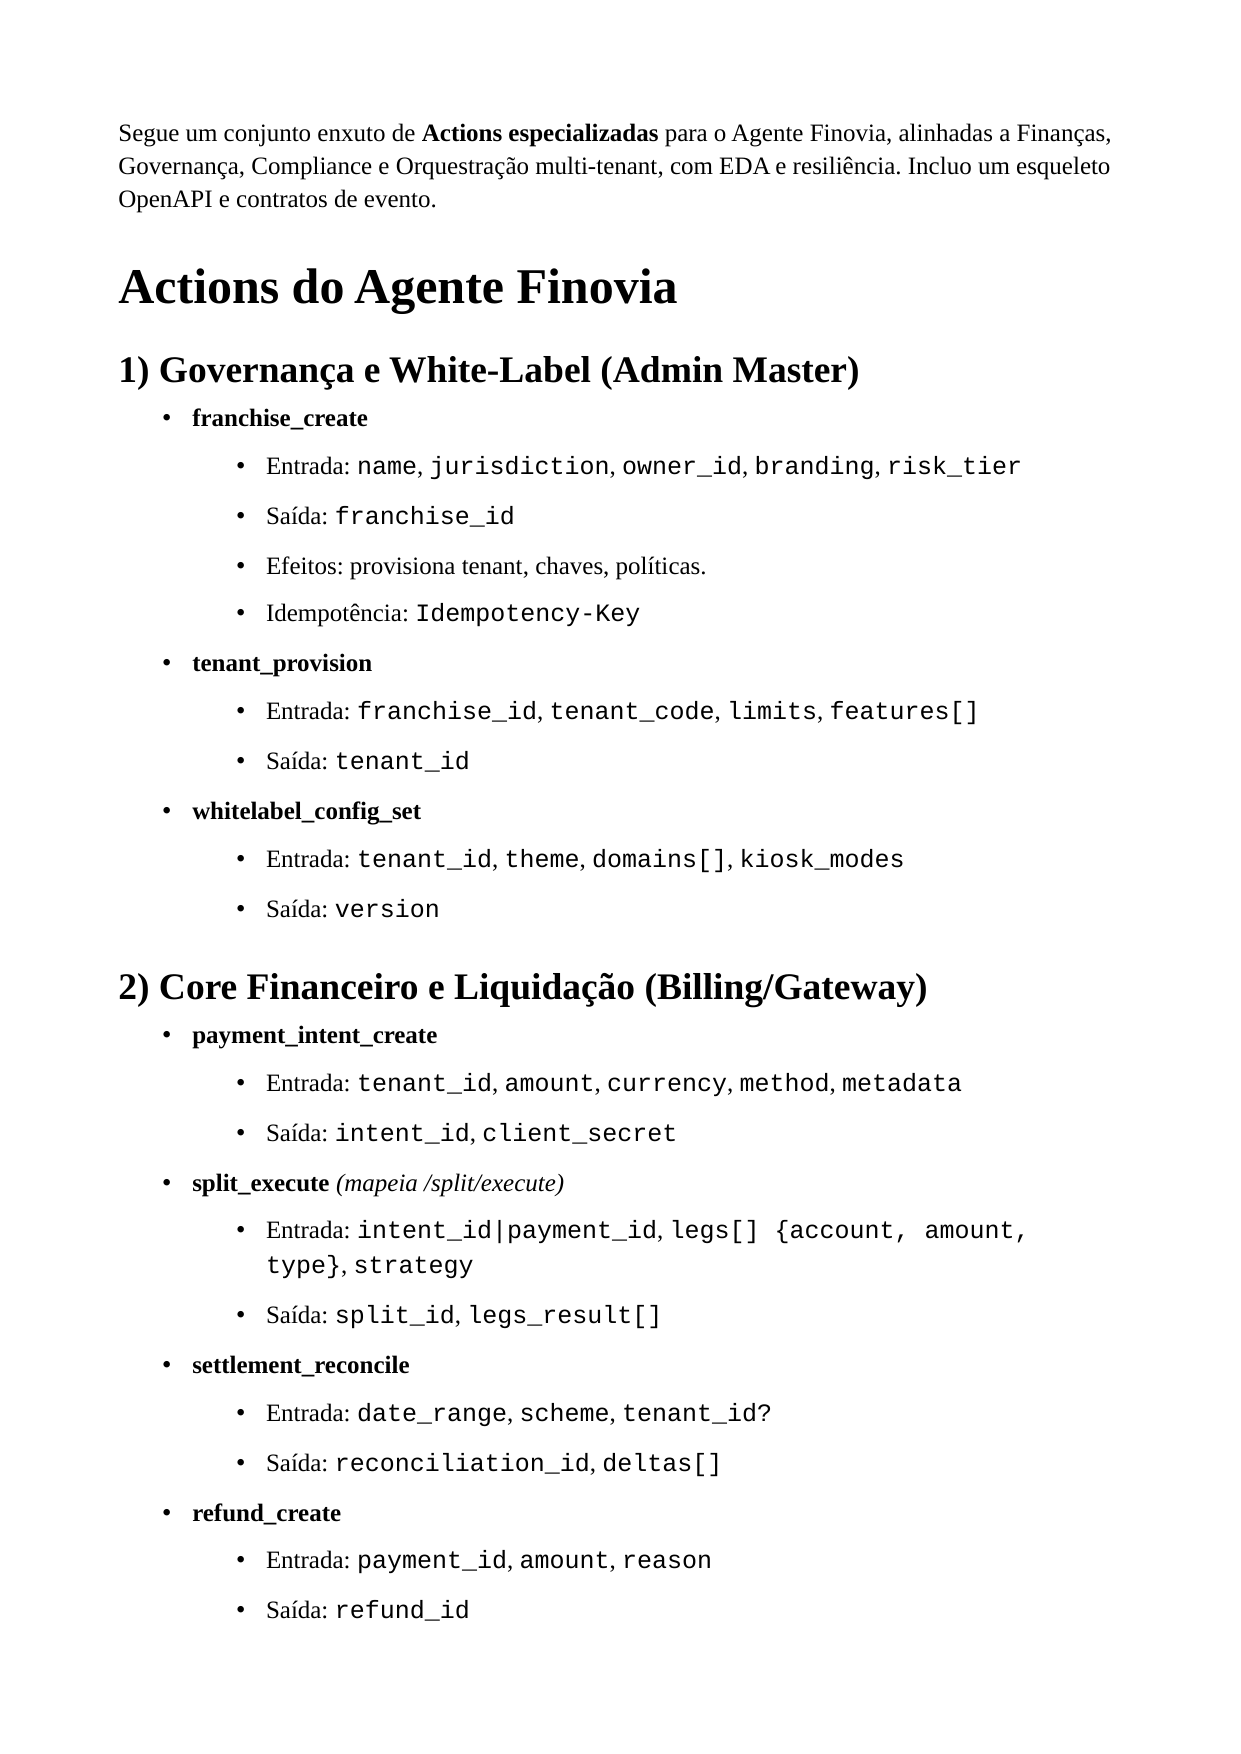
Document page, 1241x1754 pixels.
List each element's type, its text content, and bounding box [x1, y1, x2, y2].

list Saída: franchise_id [236, 501, 1122, 532]
subtitle Actions do Agente Finovia [118, 257, 1122, 314]
list whitelabel_config_set [162, 796, 1122, 825]
list tenant_provision [162, 648, 1122, 677]
text Segue um conjunto enxuto de Actions especializadas para o Agente Finovia, alinhadas a Finanças, Governança, Compliance e Orquestração multi-tenant, com EDA e resiliência. Incluo um esqueleto OpenAPI e contratos de evento. [118, 118, 1122, 213]
subtitle 2) Core Financeiro e Liquidação (Billing/Gateway) [118, 964, 1122, 1008]
list Entrada: tenant_id, theme, domains[], kiosk_modes [236, 844, 1122, 874]
list Entrada: name, jurisdiction, owner_id, branding, risk_tier [236, 451, 1122, 482]
list Entrada: date_range, scheme, tenant_id? [236, 1398, 1122, 1429]
list Entrada: intent_id|payment_id, legs[] {account, amount, type}, strategy [236, 1215, 1122, 1281]
list settlement_reconcile [162, 1350, 1122, 1379]
list Idempotência: Idempotency-Key [236, 598, 1122, 629]
list Saída: tenant_id [236, 746, 1122, 777]
list Entrada: franchise_id, tenant_code, limits, features[] [236, 696, 1122, 727]
list refund_create [162, 1498, 1122, 1527]
list Saída: refund_id [236, 1596, 1122, 1626]
list Saída: split_id, legs_result[] [236, 1300, 1122, 1331]
list payment_intent_create [162, 1020, 1122, 1049]
list Entrada: payment_id, amount, reason [236, 1546, 1122, 1576]
list split_execute (mapeia /split/execute) [162, 1168, 1122, 1196]
list Saída: reconciliation_id, deltas[] [236, 1448, 1122, 1479]
list Saída: intent_id, client_secret [236, 1118, 1122, 1148]
list Entrada: tenant_id, amount, currency, method, metadata [236, 1068, 1122, 1098]
list Efeitos: provisiona tenant, chaves, políticas. [236, 551, 1122, 579]
list Saída: version [236, 894, 1122, 924]
list franchise_create [162, 403, 1122, 432]
subtitle 1) Governança e White-Label (Admin Master) [118, 348, 1122, 391]
